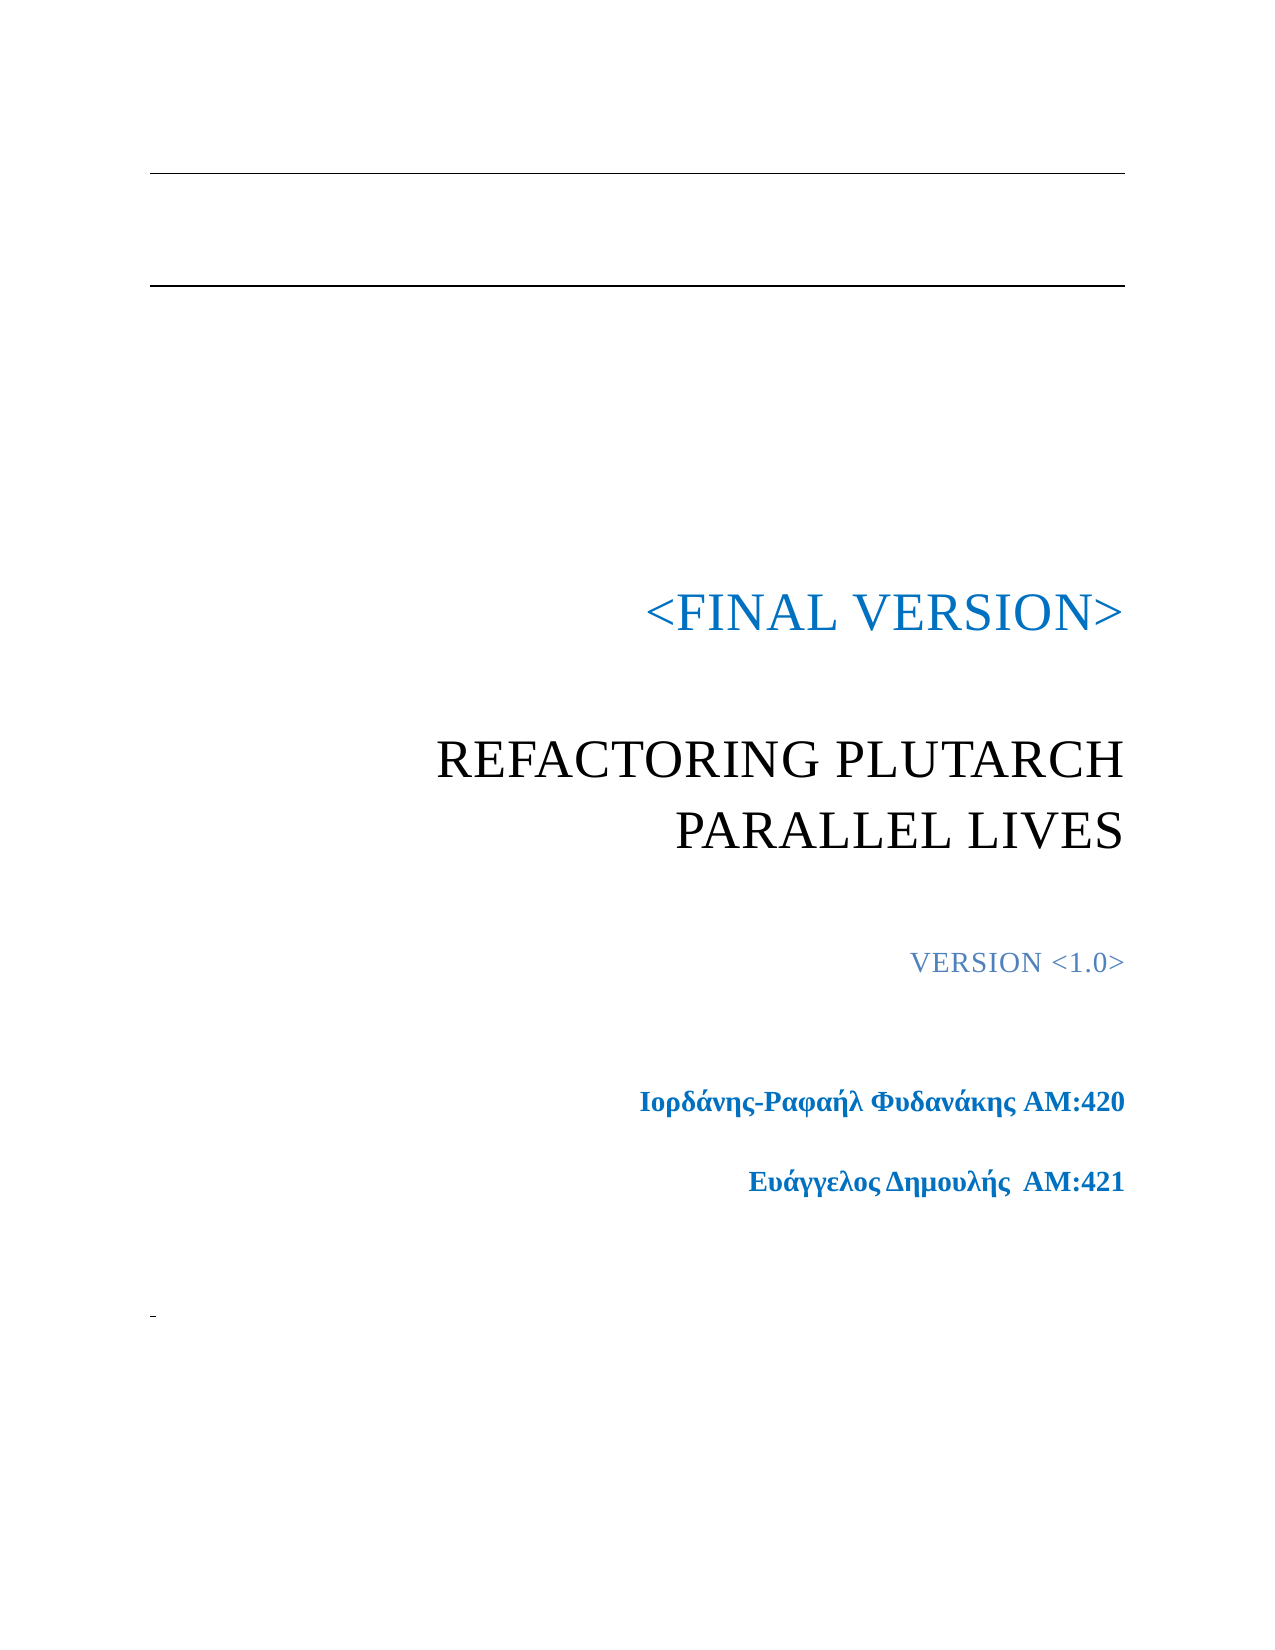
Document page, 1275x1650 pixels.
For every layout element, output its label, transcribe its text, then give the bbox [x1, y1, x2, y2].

subtitle REFACTORING PLUTARCH PARALLEL LIVES [150, 727, 1125, 861]
text Iορδάνης-Ραφαήλ Φυδανάκης AM:420 [150, 1084, 1125, 1118]
text Ευάγγελος Δημουλής ΑΜ:421 [150, 1164, 1125, 1198]
subtitle <FINAL VERSION> [150, 580, 1125, 642]
subtitle Version <1.0> [150, 945, 1125, 978]
